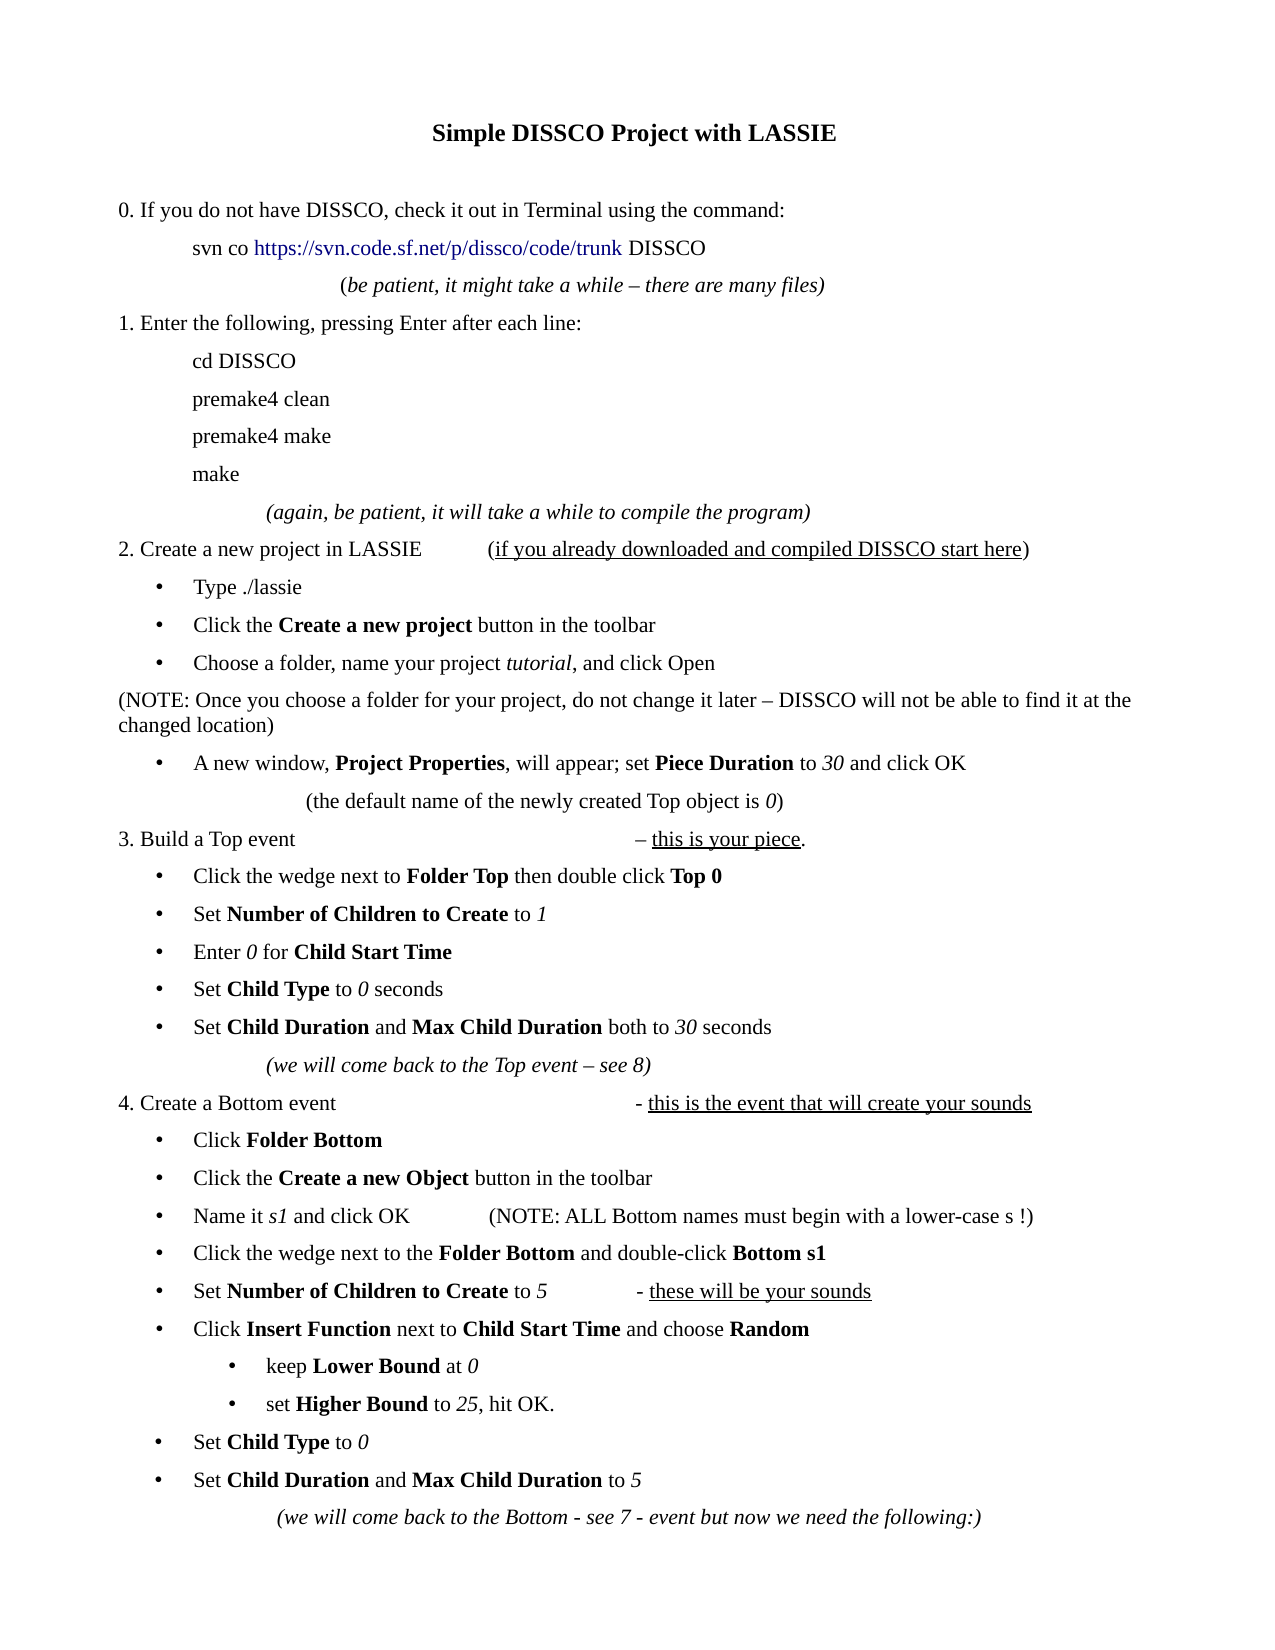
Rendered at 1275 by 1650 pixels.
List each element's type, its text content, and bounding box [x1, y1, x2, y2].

text (NOTE: Once you choose a folder for your project, do not change it later – DISSCO will not be able to find it at the changed location) [118, 687, 1157, 738]
list Set Child Type to 0 seconds [156, 976, 1157, 1002]
list Name it s1 and click OK (NOTE: ALL Bottom names must begin with a lower-case s !) [156, 1203, 1157, 1228]
text make [118, 461, 1157, 486]
list Click the wedge next to the Folder Bottom and double-click Bottom s1 [156, 1240, 1157, 1266]
text svn co https://svn.code.sf.net/p/dissco/code/trunk DISSCO [118, 235, 1157, 260]
text (again, be patient, it will take a while to compile the program) [118, 499, 1157, 524]
list Set Number of Children to Create to 1 [156, 901, 1157, 926]
text (be patient, it might take a while – there are many files) [118, 272, 1157, 298]
text 0. If you do not have DISSCO, check it out in Terminal using the command: [118, 197, 1157, 222]
list Click the Create a new Object button in the toolbar [156, 1165, 1157, 1190]
text 3. Build a Top event – this is your piece. [118, 826, 1157, 851]
text 4. Create a Bottom event - this is the event that will create your sounds [118, 1089, 1157, 1115]
list Choose a folder, name your project tutorial, and click Open [156, 649, 1157, 675]
text 2. Create a new project in LASSIE (if you already downloaded and compiled DISSCO start here) [118, 536, 1157, 562]
list Set Child Duration and Max Child Duration to 5 [154, 1467, 1157, 1492]
text (we will come back to the Bottom - see 7 - event but now we need the following:) [118, 1504, 1157, 1529]
text premake4 make [118, 423, 1157, 448]
list Click the wedge next to Folder Top then double click Top 0 [156, 863, 1157, 888]
text Simple DISSCO Project with LASSIE [118, 118, 1157, 147]
text 1. Enter the following, pressing Enter after each line: [118, 310, 1157, 335]
text cd DISSCO [118, 348, 1157, 373]
list Type ./lassie [156, 574, 1157, 599]
list (the default name of the newly created Top object is 0) [268, 788, 1157, 813]
list keep Lower Bound at 0 [228, 1353, 1157, 1379]
list Set Child Duration and Max Child Duration both to 30 seconds [156, 1014, 1157, 1039]
list Click Folder Bottom [156, 1127, 1157, 1152]
list Click Insert Function next to Child Start Time and choose Random [156, 1316, 1157, 1341]
list Set Number of Children to Create to 5 - these will be your sounds [156, 1278, 1157, 1303]
text premake4 clean [118, 386, 1157, 411]
list Enter 0 for Child Start Time [156, 939, 1157, 964]
list Set Child Type to 0 [154, 1429, 1157, 1454]
text (we will come back to the Top event – see 8) [118, 1052, 1157, 1077]
list Click the Create a new project button in the toolbar [156, 612, 1157, 637]
list A new window, Project Properties, will appear; set Piece Duration to 30 and click OK [156, 750, 1157, 775]
list set Higher Bound to 25, hit OK. [228, 1391, 1157, 1416]
